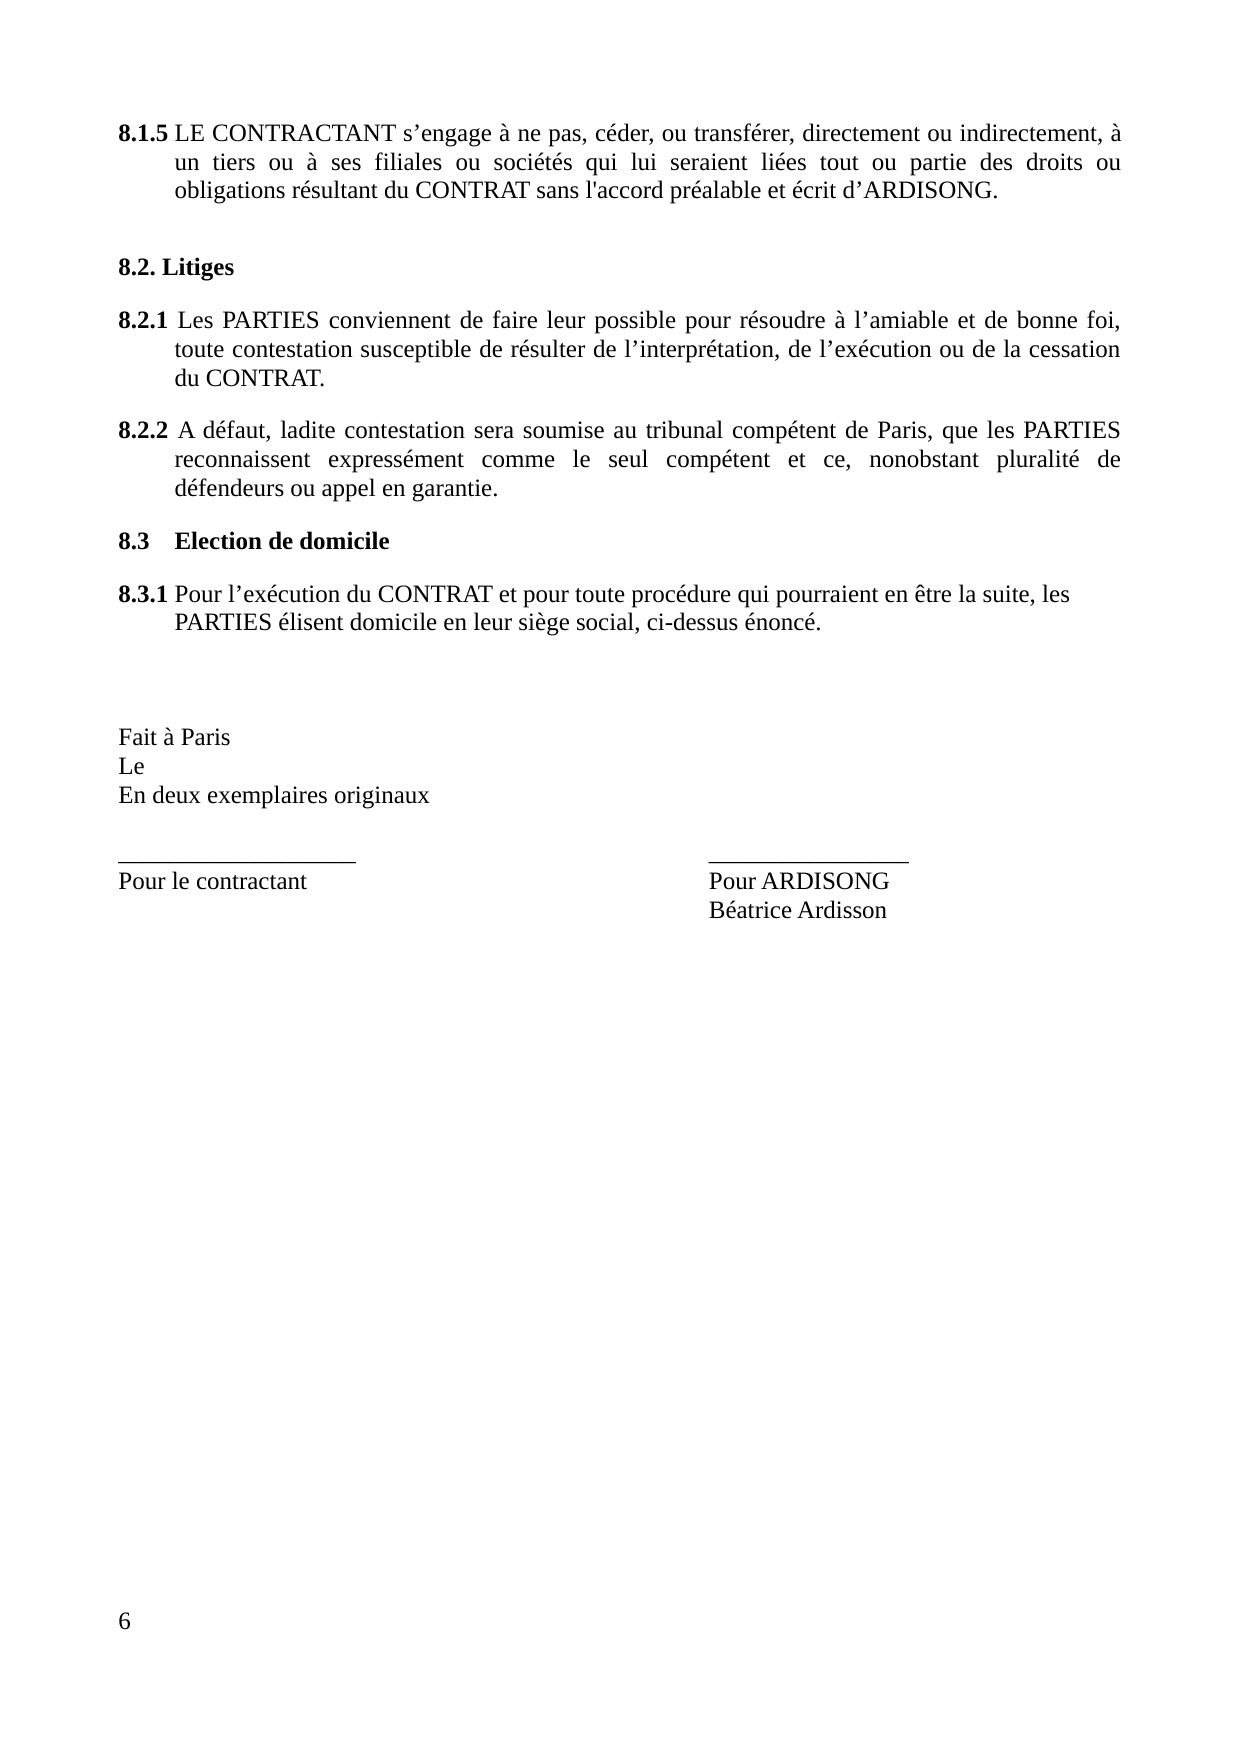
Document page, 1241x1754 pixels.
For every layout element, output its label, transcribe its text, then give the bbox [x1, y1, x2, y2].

text En deux exemplaires originaux [118, 780, 1122, 809]
text 8.3.1 Pour l’exécution du CONTRAT et pour toute procédure qui pourraient en être la suite, les PARTIES élisent domicile en leur siège social, ci-dessus énoncé. [118, 579, 1122, 636]
text 8.2.2 A défaut, ladite contestation sera soumise au tribunal compétent de Paris, que les PARTIES reconnaissent expressément comme le seul compétent et ce, nonobstant pluralité de défendeurs ou appel en garantie. [118, 416, 1122, 502]
text 8.2. Litiges [118, 252, 1122, 281]
text ___________________ ________________ [118, 837, 1122, 866]
text 8.3 Election de domicile [118, 526, 1122, 555]
text Le [118, 751, 1122, 780]
text 8.1.5 LE CONTRACTANT s’engage à ne pas, céder, ou transférer, directement ou indirectement, à un tiers ou à ses filiales ou sociétés qui lui seraient liées tout ou partie des droits ou obligations résultant du CONTRAT sans l'accord préalable et écrit d’ARDISONG. [118, 118, 1122, 204]
text Fait à Paris [118, 722, 1122, 751]
text 8.2.1 Les PARTIES conviennent de faire leur possible pour résoudre à l’amiable et de bonne foi, toute contestation susceptible de résulter de l’interprétation, de l’exécution ou de la cessation du CONTRAT. [118, 305, 1122, 392]
text Pour le contractant Pour ARDISONG Béatrice Ardisson [118, 866, 1122, 924]
